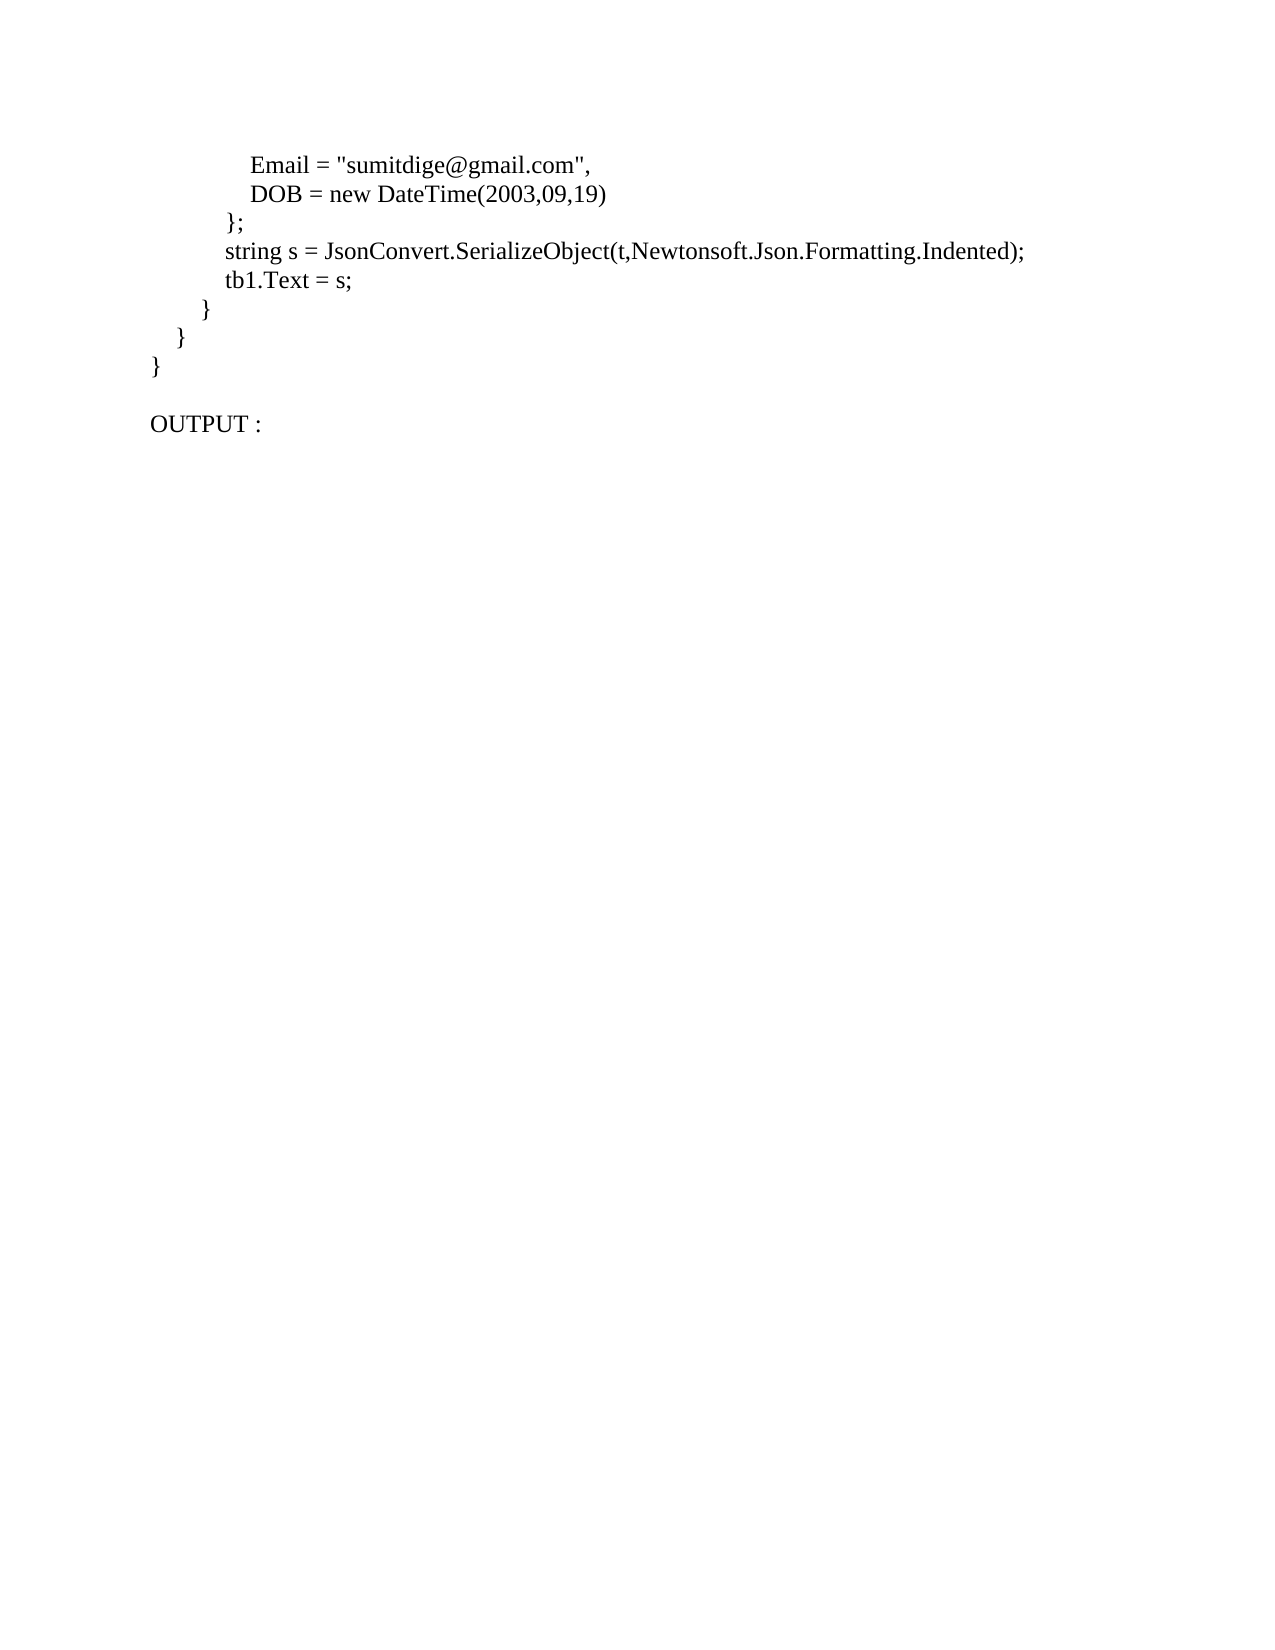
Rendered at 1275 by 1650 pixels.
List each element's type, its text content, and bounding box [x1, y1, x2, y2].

text } [150, 294, 1125, 322]
text string s = JsonConvert.SerializeObject(t,Newtonsoft.Json.Formatting.Indented); [150, 236, 1125, 265]
text tb1.Text = s; [150, 265, 1125, 294]
text Email = "sumitdige@gmail.com", [150, 150, 1125, 179]
text OUTPUT : [150, 380, 1125, 437]
text } [150, 322, 1125, 351]
text }; [150, 207, 1125, 236]
text DOB = new DateTime(2003,09,19) [150, 179, 1125, 207]
text } [150, 351, 1125, 380]
